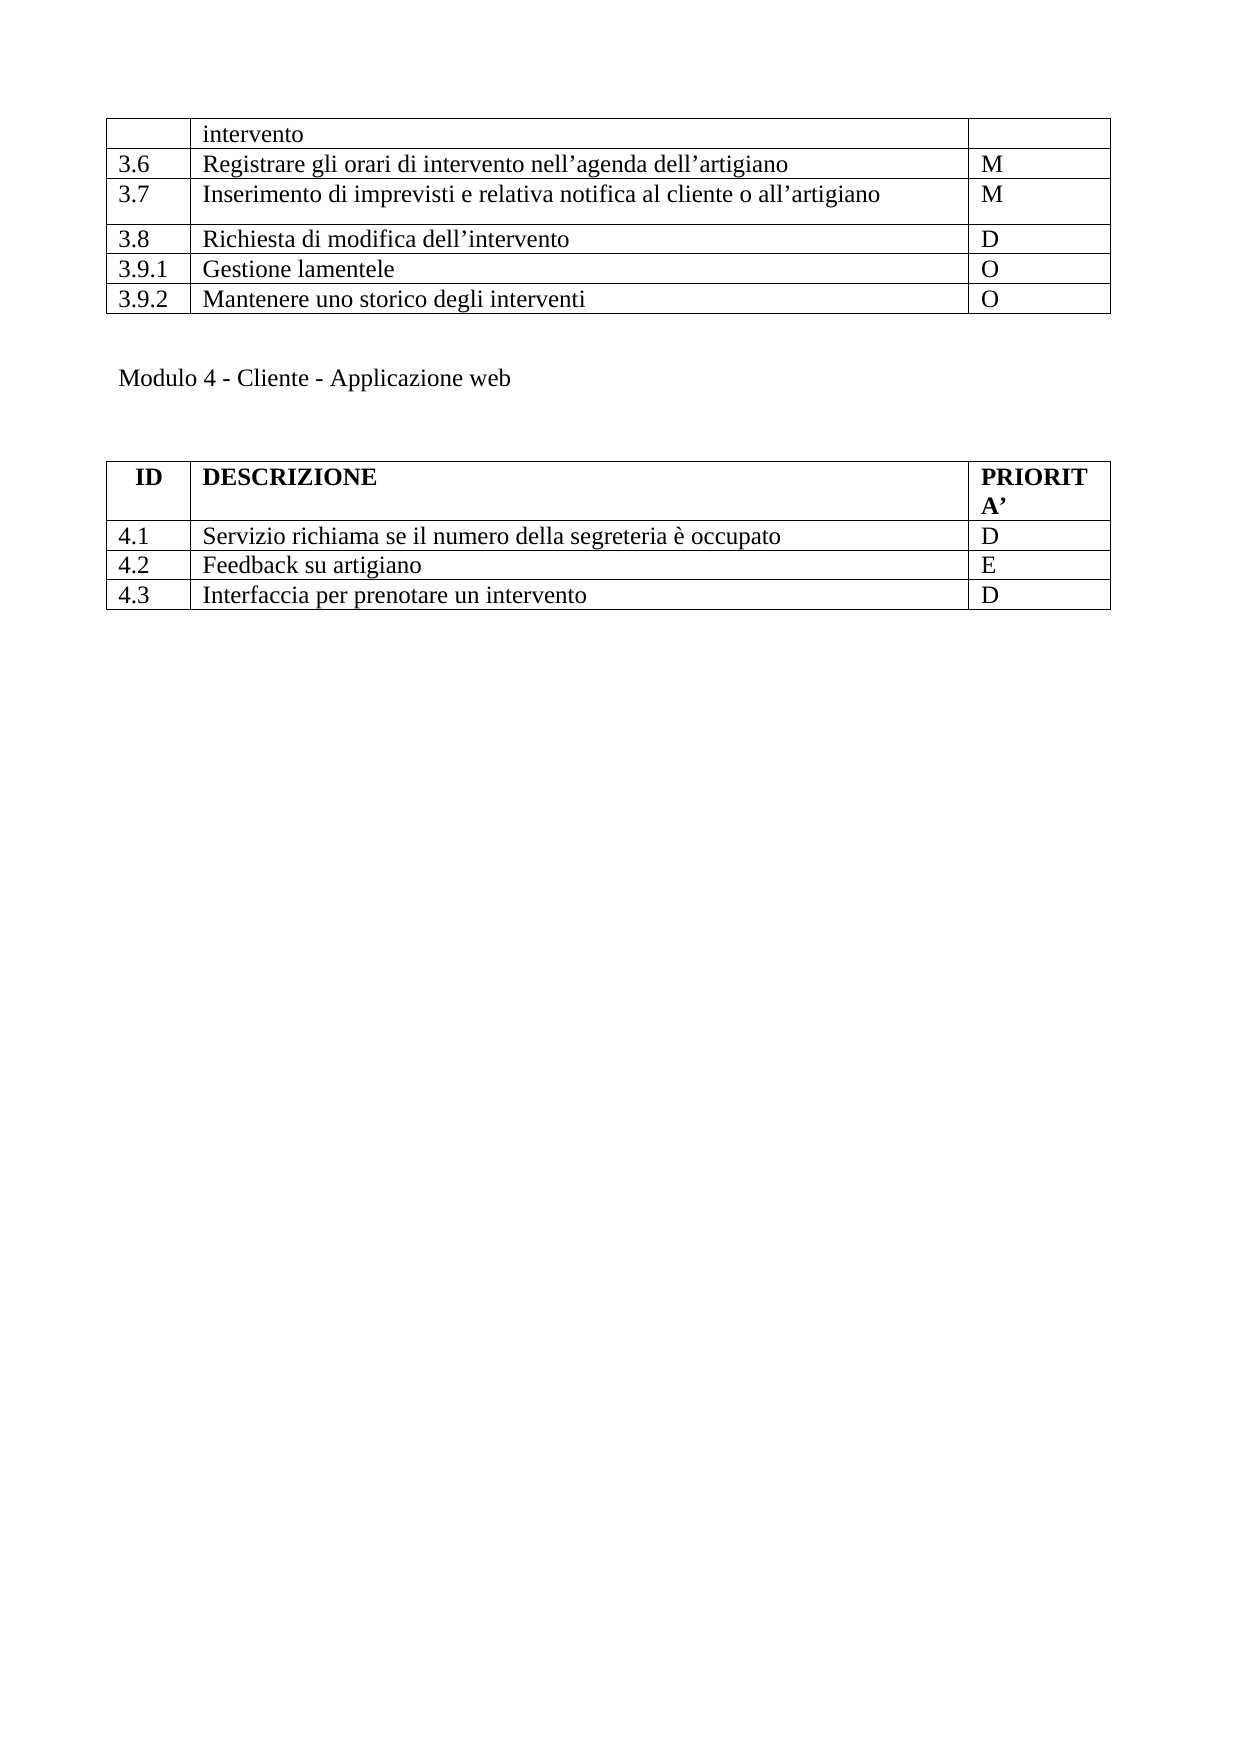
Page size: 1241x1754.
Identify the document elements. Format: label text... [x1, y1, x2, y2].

table_cell O [969, 254, 1110, 283]
table_cell 3.9.1 [107, 254, 190, 283]
text Modulo 4 - Cliente - Applicazione web [118, 363, 1122, 392]
table_cell 4.3 [107, 580, 190, 609]
table_cell D [969, 521, 1110, 549]
table_header ID [107, 462, 190, 520]
table_cell Registrare gli orari di intervento nell’agenda dell’artigiano [191, 149, 968, 178]
table_cell 4.1 [107, 521, 190, 549]
table_cell Feedback su artigiano [191, 551, 968, 579]
table_cell M [969, 179, 1110, 223]
table_cell Mantenere uno storico degli interventi [191, 284, 968, 313]
table_cell Inserimento di imprevisti e relativa notifica al cliente o all’artigiano [191, 179, 968, 223]
table_cell 4.2 [107, 551, 190, 579]
table_cell 3.7 [107, 179, 190, 223]
table_cell 3.8 [107, 225, 190, 253]
table_header DESCRIZIONE [191, 462, 968, 520]
table_cell Richiesta di modifica dell’intervento [191, 225, 968, 253]
table_header PRIORITA’ [969, 462, 1110, 520]
table_cell Gestione lamentele [191, 254, 968, 283]
table_cell Interfaccia per prenotare un intervento [191, 580, 968, 609]
table_cell Servizio richiama se il numero della segreteria è occupato [191, 521, 968, 549]
table_cell M [969, 149, 1110, 178]
table_cell [969, 119, 1110, 148]
table_cell O [969, 284, 1110, 313]
table_cell 3.6 [107, 149, 190, 178]
table_cell D [969, 580, 1110, 609]
table_cell intervento [191, 119, 968, 148]
table_cell [107, 119, 190, 148]
table_cell D [969, 225, 1110, 253]
table_cell E [969, 551, 1110, 579]
table_cell 3.9.2 [107, 284, 190, 313]
